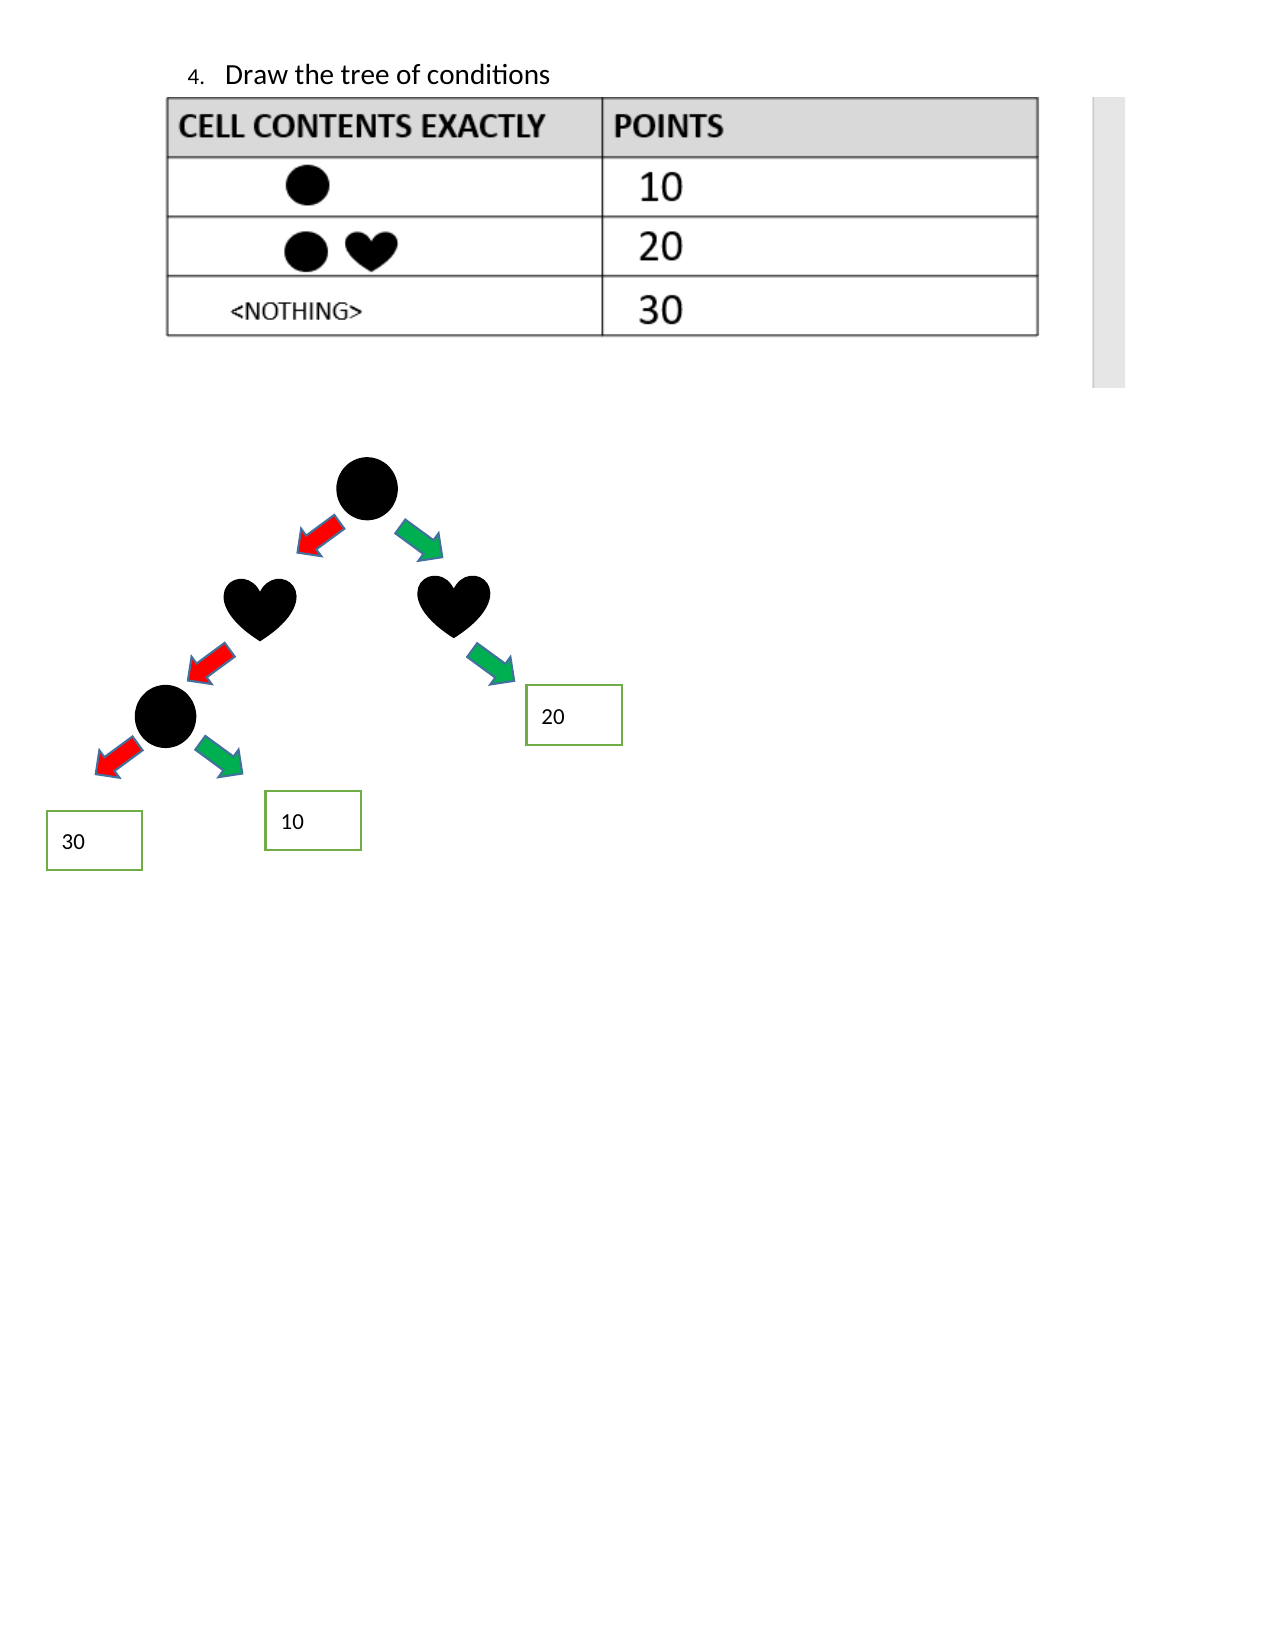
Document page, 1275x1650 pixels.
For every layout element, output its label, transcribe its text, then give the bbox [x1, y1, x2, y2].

list Draw the tree of conditions [187, 56, 1125, 92]
